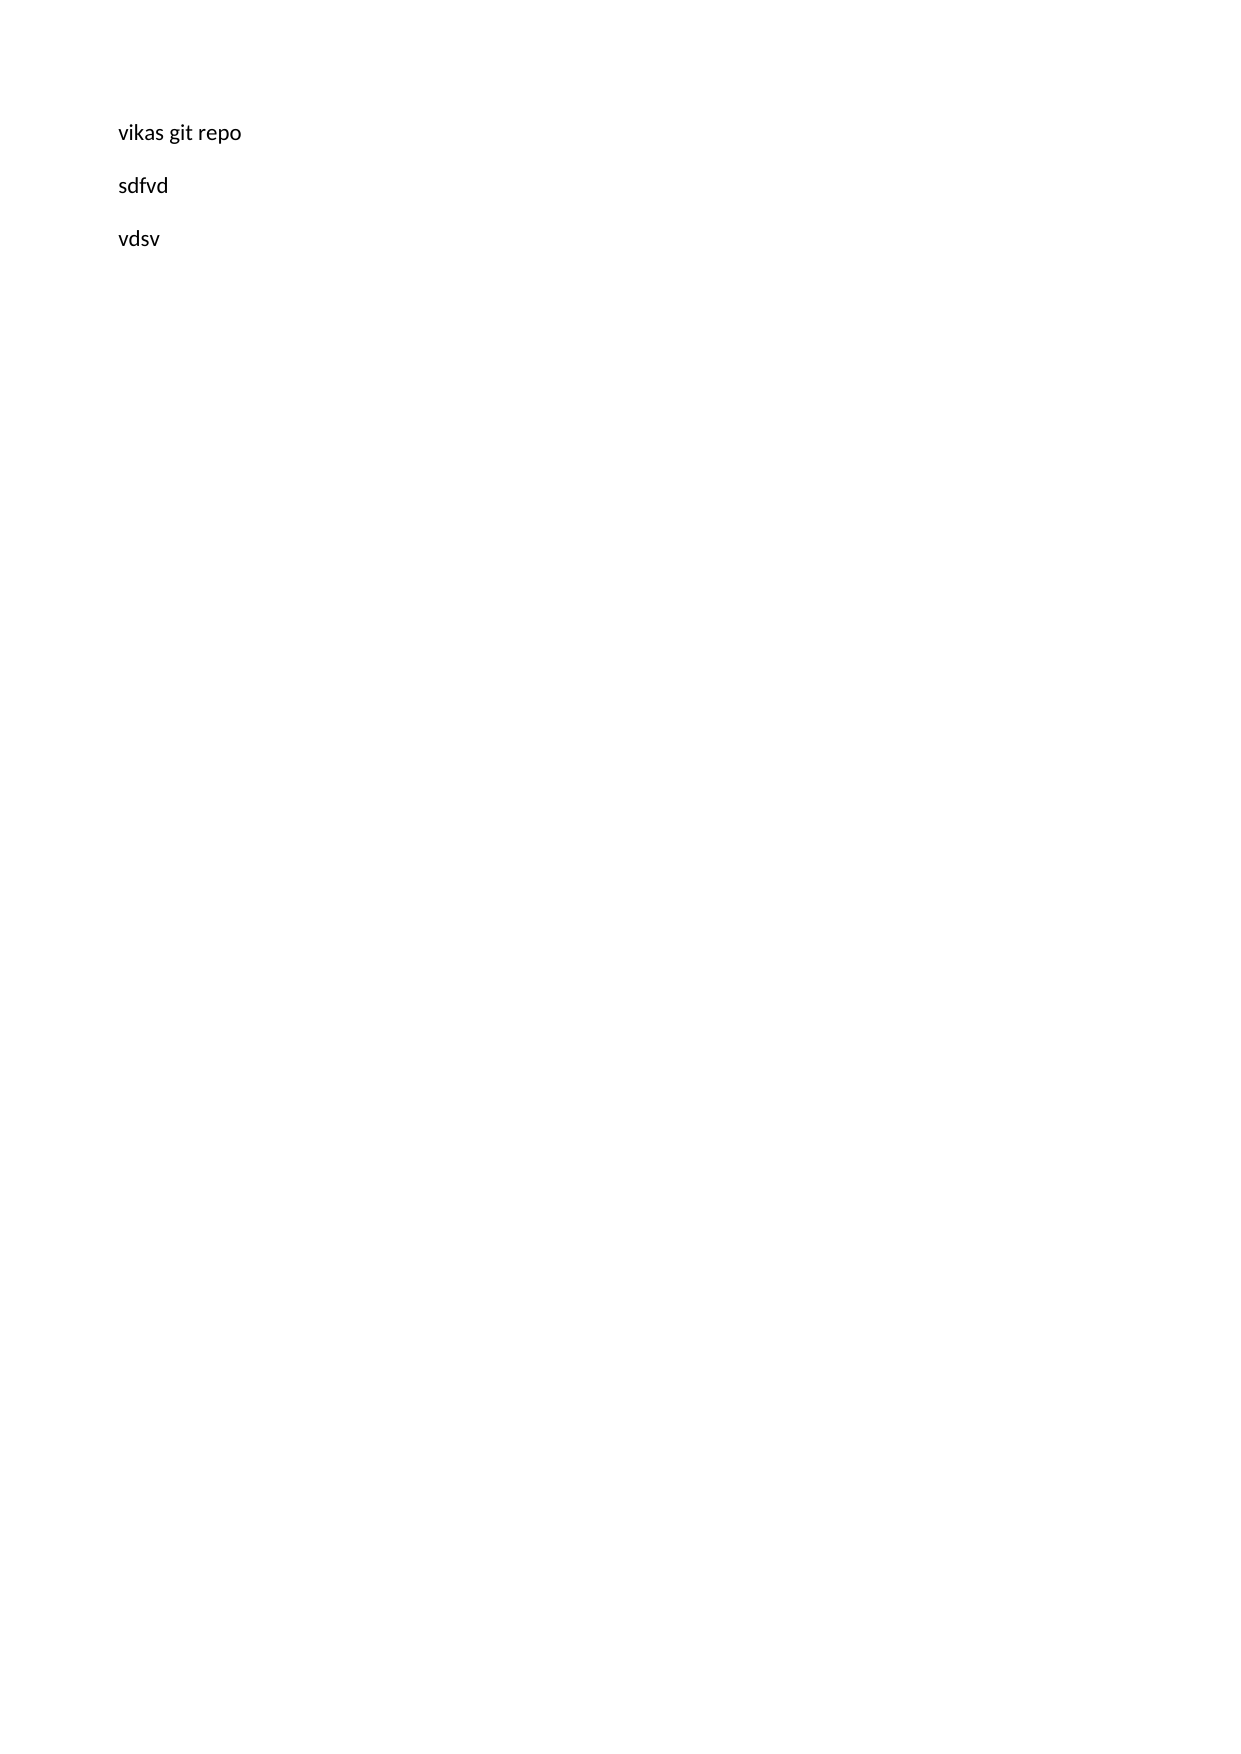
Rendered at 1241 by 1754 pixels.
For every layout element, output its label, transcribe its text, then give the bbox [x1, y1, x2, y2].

text sdfvd [118, 171, 1122, 199]
text vdsv [118, 224, 1122, 252]
text vikas git repo [118, 118, 1122, 146]
